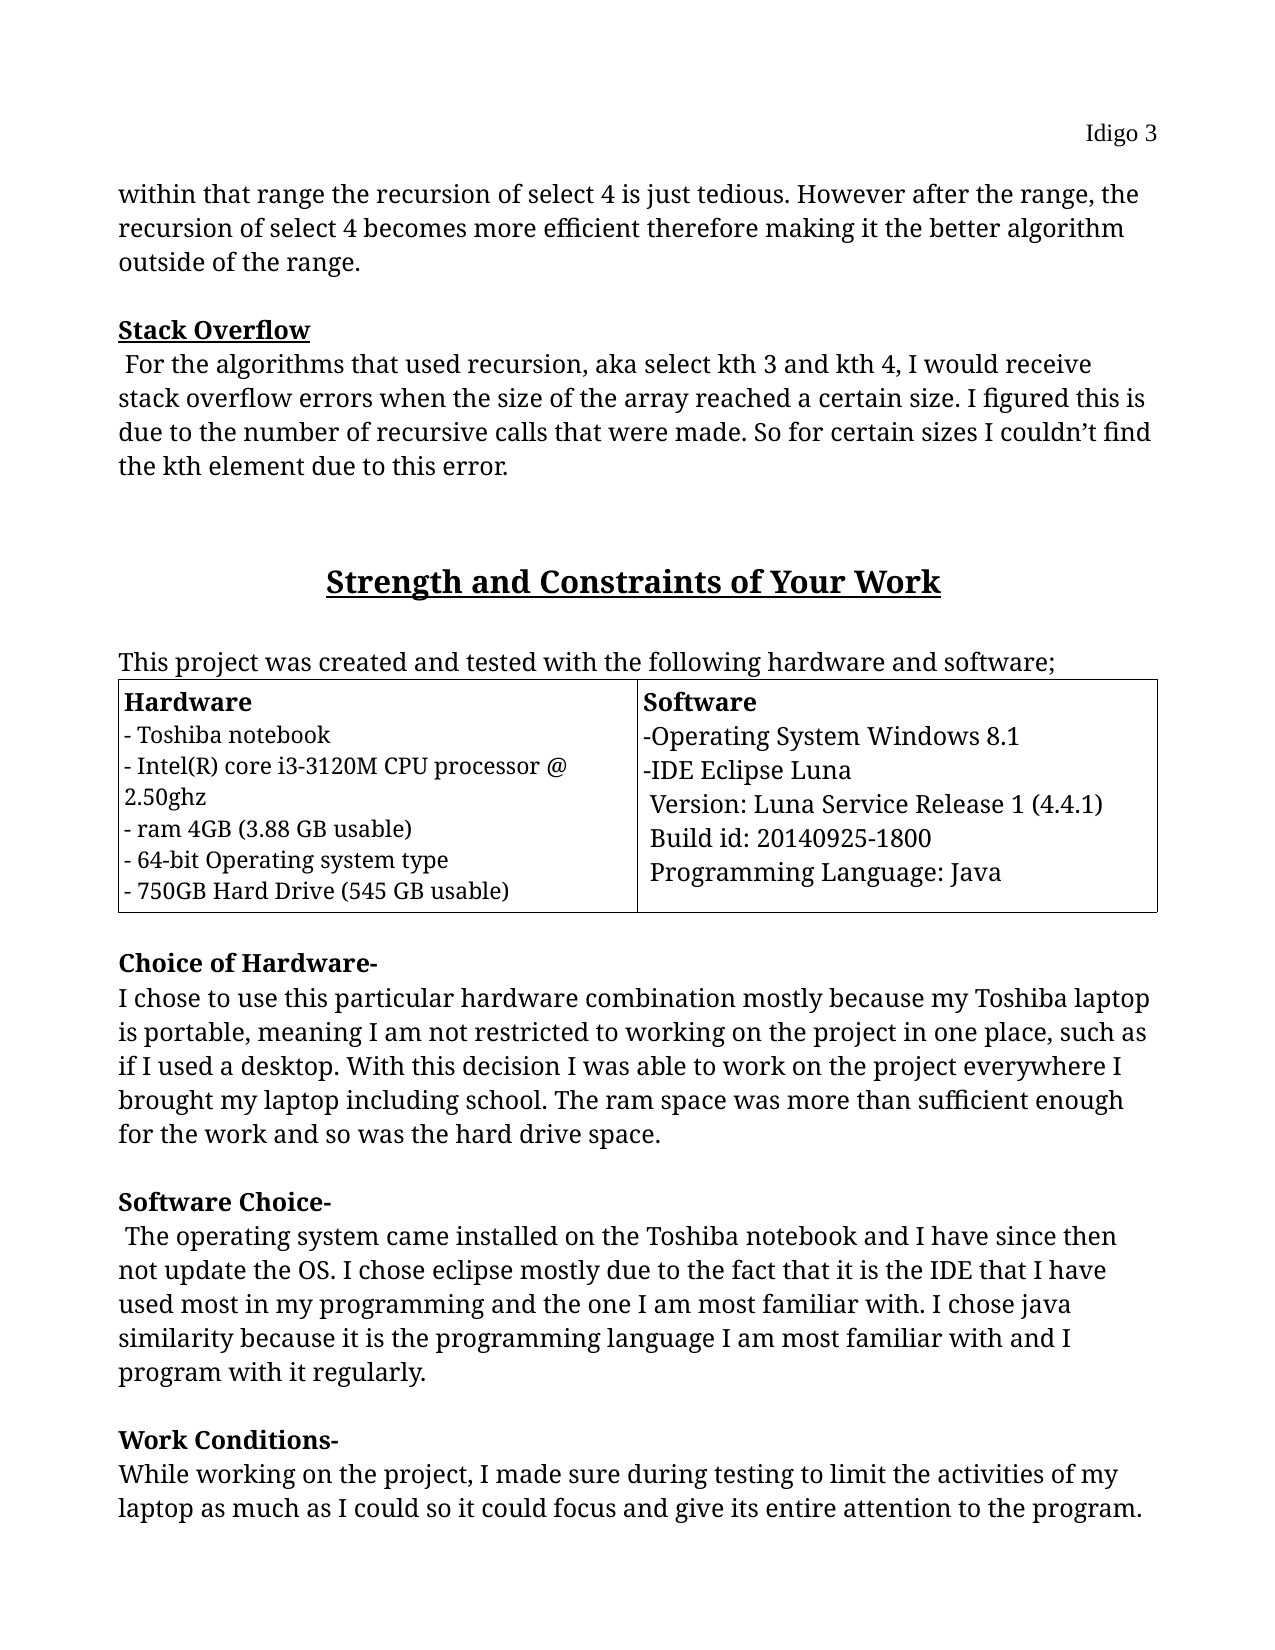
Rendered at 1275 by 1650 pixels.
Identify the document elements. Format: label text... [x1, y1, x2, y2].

text Work Conditions- [118, 1423, 1157, 1457]
text Choice of Hardware- [118, 946, 1157, 980]
table_header Hardware - Toshiba notebook - Intel(R) core i3-3120M CPU processor @ 2.50ghz - ram 4GB (3.88 GB usable) - 64-bit Operating system type - 750GB Hard Drive (545 GB usable) [119, 680, 637, 912]
text I chose to use this particular hardware combination mostly because my Toshiba laptop is portable, meaning I am not restricted to working on the project in one place, such as if I used a desktop. With this decision I was able to work on the project everywhere I brought my laptop including school. The ram space was more than sufficient enough for the work and so was the hard drive space. [118, 980, 1157, 1151]
text The operating system came installed on the Toshiba notebook and I have since then not update the OS. I chose eclipse mostly due to the fact that it is the IDE that I have used most in my programming and the one I am most familiar with. I chose java similarity because it is the programming language I am most familiar with and I program with it regularly. [118, 1219, 1157, 1389]
text Software Choice- [118, 1184, 1157, 1219]
text Strength and Constraints of Your Work [118, 559, 1157, 602]
text Stack Overflow [118, 313, 1157, 347]
text While working on the project, I made sure during testing to limit the activities of my laptop as much as I could so it could focus and give its entire attention to the program. [118, 1457, 1157, 1525]
table_header Software -Operating System Windows 8.1 -IDE Eclipse Luna Version: Luna Service Release 1 (4.4.1) Build id: 20140925-1800 Programming Language: Java [638, 680, 1157, 912]
text This project was created and tested with the following hardware and software; [118, 645, 1157, 679]
text For the algorithms that used recursion, aka select kth 3 and kth 4, I would receive stack overflow errors when the size of the array reached a certain size. I figured this is due to the number of recursive calls that were made. So for certain sizes I couldn’t find the kth element due to this error. [118, 347, 1157, 483]
text within that range the recursion of select 4 is just tedious. However after the range, the recursion of select 4 becomes more efficient therefore making it the better algorithm outside of the range. [118, 176, 1157, 278]
